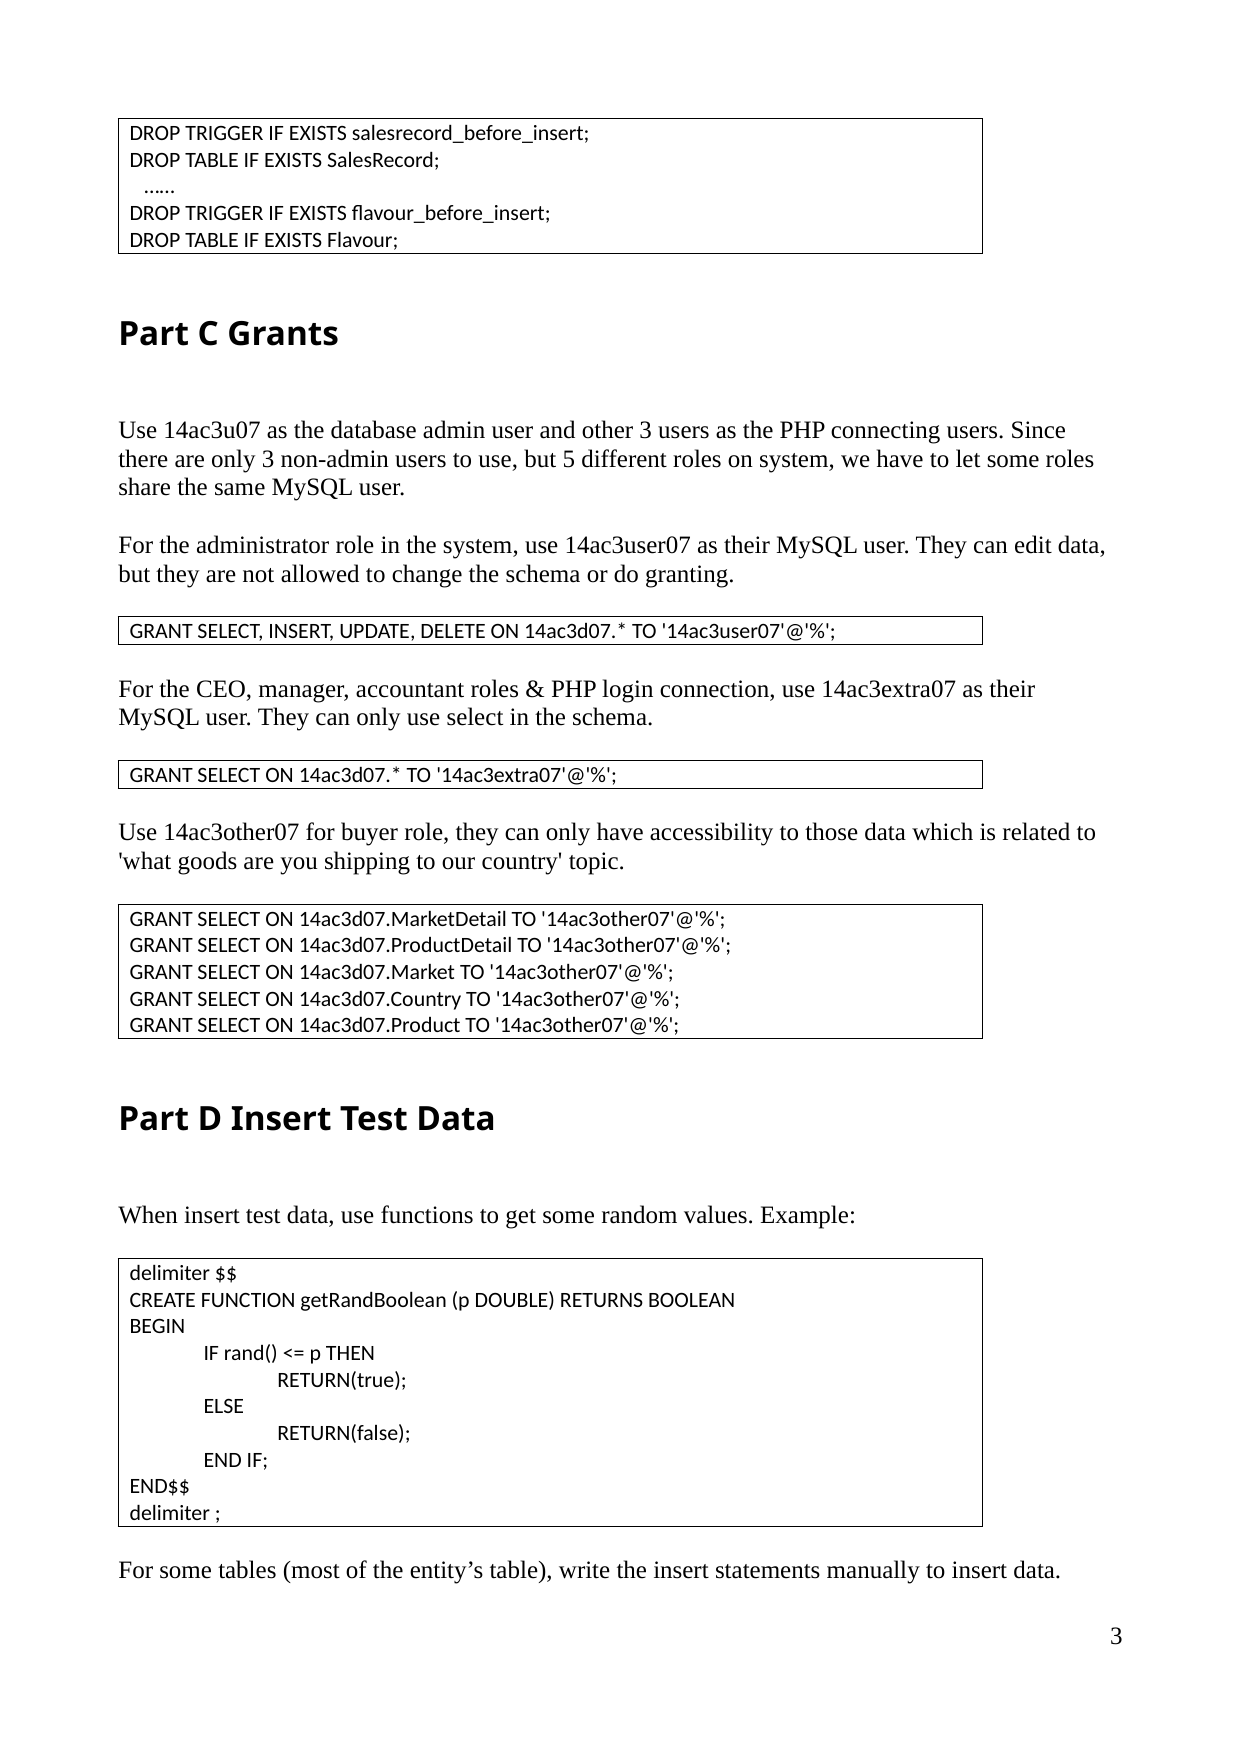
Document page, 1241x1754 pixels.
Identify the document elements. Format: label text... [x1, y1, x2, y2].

subtitle Part C Grants [118, 309, 1122, 355]
text For some tables (most of the entity’s table), write the insert statements manually to insert data. [118, 1556, 1122, 1584]
table_header GRANT SELECT ON 14ac3d07.* TO '14ac3extra07'@'%'; [119, 761, 982, 788]
table_header GRANT SELECT ON 14ac3d07.MarketDetail TO '14ac3other07'@'%'; GRANT SELECT ON 14ac3d07.ProductDetail TO '14ac3other07'@'%'; GRANT SELECT ON 14ac3d07.Market TO '14ac3other07'@'%'; GRANT SELECT ON 14ac3d07.Country TO '14ac3other07'@'%'; GRANT SELECT ON 14ac3d07.Product TO '14ac3other07'@'%'; [119, 905, 982, 1038]
text For the CEO, manager, accountant roles & PHP login connection, use 14ac3extra07 as their MySQL user. They can only use select in the schema. [118, 674, 1122, 731]
subtitle Part D Insert Test Data [118, 1095, 1122, 1140]
text For the administrator role in the system, use 14ac3user07 as their MySQL user. They can edit data, but they are not allowed to change the schema or do granting. [118, 530, 1122, 587]
text When insert test data, use functions to get some random values. Example: [118, 1201, 1122, 1229]
text Use 14ac3other07 for buyer role, they can only have accessibility to those data which is related to 'what goods are you shipping to our country' topic. [118, 817, 1122, 875]
table_header GRANT SELECT, INSERT, UPDATE, DELETE ON 14ac3d07.* TO '14ac3user07'@'%'; [119, 617, 982, 644]
table_header DROP TRIGGER IF EXISTS salesrecord_before_insert; DROP TABLE IF EXISTS SalesRecord; …… DROP TRIGGER IF EXISTS flavour_before_insert; DROP TABLE IF EXISTS Flavour; [119, 119, 982, 252]
text Use 14ac3u07 as the database admin user and other 3 users as the PHP connecting users. Since there are only 3 non-admin users to use, but 5 different roles on system, we have to let some roles share the same MySQL user. [118, 415, 1122, 501]
table_header delimiter $$ CREATE FUNCTION getRandBoolean (p DOUBLE) RETURNS BOOLEAN BEGIN IF rand() <= p THEN RETURN(true); ELSE RETURN(false); END IF; END$$ delimiter ; [119, 1259, 982, 1526]
